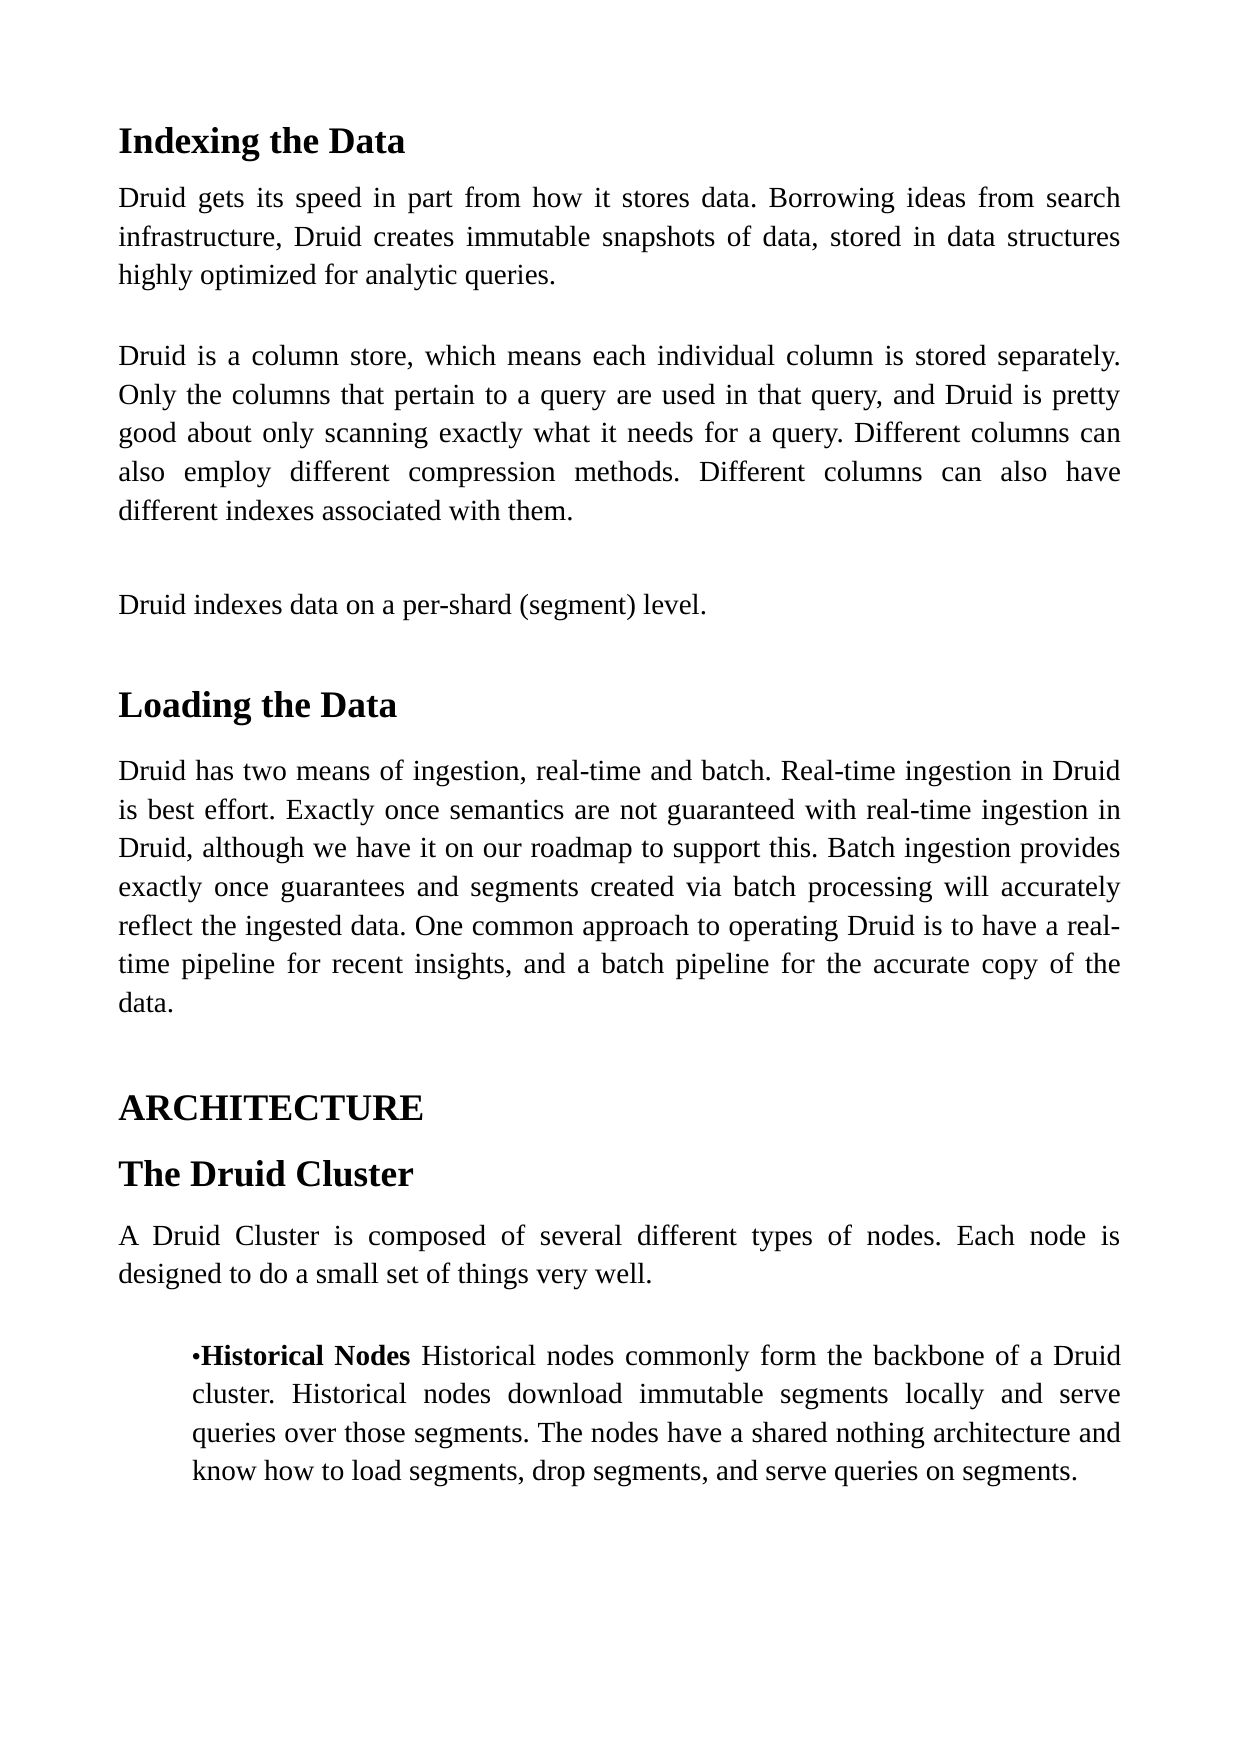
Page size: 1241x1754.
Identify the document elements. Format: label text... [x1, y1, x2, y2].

subtitle Loading the Data [118, 682, 1122, 725]
text The Druid Cluster [118, 1152, 1122, 1195]
text ARCHITECTURE [118, 1086, 1122, 1129]
list Historical Nodes Historical nodes commonly form the backbone of a Druid cluster. Historical nodes download immutable segments locally and serve queries over those segments. The nodes have a shared nothing architecture and know how to load segments, drop segments, and serve queries on segments. [118, 1338, 1122, 1487]
text A Druid Cluster is composed of several different types of nodes. Each node is designed to do a small set of things very well. [118, 1218, 1122, 1290]
text Druid has two means of ingestion, real-time and batch. Real-time ingestion in Druid is best effort. Exactly once semantics are not guaranteed with real-time ingestion in Druid, although we have it on our roadmap to support this. Batch ingestion provides exactly once guarantees and segments created via batch processing will accurately reflect the ingested data. One common approach to operating Druid is to have a real-time pipeline for recent insights, and a batch pipeline for the accurate copy of the data. [118, 753, 1122, 1018]
text Druid gets its speed in part from how it stores data. Borrowing ideas from search infrastructure, Druid creates immutable snapshots of data, stored in data structures highly optimized for analytic queries. [118, 180, 1122, 291]
text Druid is a column store, which means each individual column is stored separately. Only the columns that pertain to a query are used in that query, and Druid is pretty good about only scanning exactly what it needs for a query. Different columns can also employ different compression methods. Different columns can also have different indexes associated with them. [118, 338, 1122, 526]
subtitle Indexing the Data [118, 118, 1122, 161]
text Druid indexes data on a per-shard (segment) level. [118, 587, 1122, 621]
